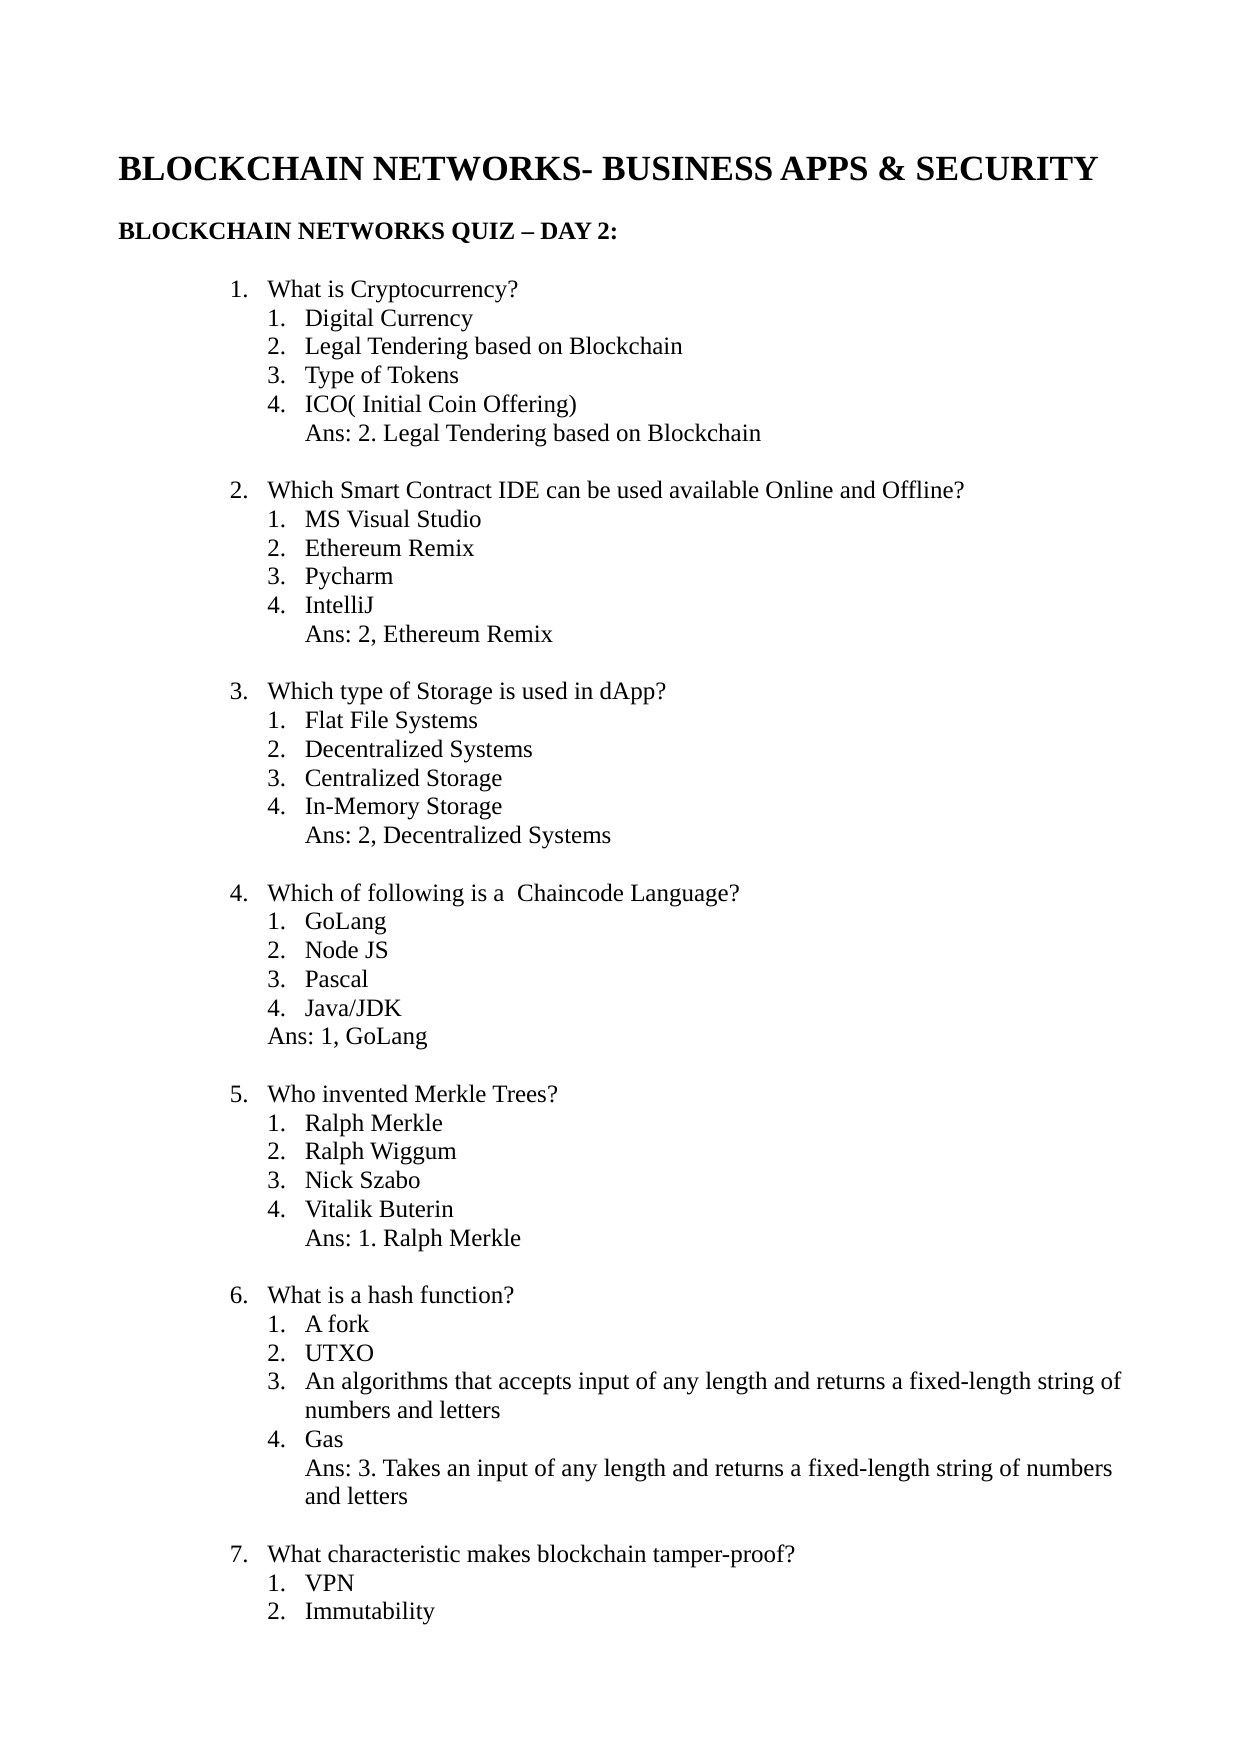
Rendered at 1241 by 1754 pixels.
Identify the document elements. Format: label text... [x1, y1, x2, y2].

list Gas [267, 1424, 1122, 1453]
list Immutability [267, 1596, 1122, 1625]
list In-Memory Storage [267, 791, 1122, 820]
text BLOCKCHAIN NETWORKS- BUSINESS APPS & SECURITY [118, 147, 1122, 188]
list Ans: 1. Ralph Merkle [267, 1223, 1122, 1251]
list Pycharm [267, 561, 1122, 590]
list Ethereum Remix [267, 533, 1122, 561]
list Ans: 1, GoLang [229, 1021, 1122, 1050]
list Flat File Systems [267, 705, 1122, 734]
list Type of Tokens [267, 360, 1122, 389]
list Ralph Wiggum [267, 1136, 1122, 1165]
list Nick Szabo [267, 1165, 1122, 1194]
text BLOCKCHAIN NETWORKS QUIZ – DAY 2: [118, 216, 1122, 245]
list VPN [267, 1568, 1122, 1596]
list ICO( Initial Coin Offering) Ans: 2. Legal Tendering based on Blockchain [267, 389, 1122, 446]
list A fork [267, 1309, 1122, 1338]
list UTXO [267, 1338, 1122, 1366]
list MS Visual Studio [267, 504, 1122, 533]
list Ans: 2, Ethereum Remix [267, 619, 1122, 648]
list Digital Currency [267, 303, 1122, 331]
list Ans: 2, Decentralized Systems [267, 820, 1122, 849]
list Who invented Merkle Trees? [229, 1079, 1122, 1108]
list Vitalik Buterin [267, 1194, 1122, 1223]
list Which of following is a Chaincode Language? [229, 878, 1122, 906]
list IntelliJ [267, 590, 1122, 619]
list Node JS [267, 935, 1122, 964]
list Centralized Storage [267, 763, 1122, 791]
list An algorithms that accepts input of any length and returns a fixed-length string of numbers and letters [267, 1366, 1122, 1424]
list What is a hash function? [229, 1280, 1122, 1309]
list Ans: 3. Takes an input of any length and returns a fixed-length string of numbers and letters [267, 1453, 1122, 1510]
list Pascal [267, 964, 1122, 993]
list Java/JDK [267, 993, 1122, 1021]
list Which Smart Contract IDE can be used available Online and Offline? [229, 475, 1122, 504]
list What characteristic makes blockchain tamper-proof? [229, 1539, 1122, 1568]
list What is Cryptocurrency? [229, 274, 1122, 303]
list Ralph Merkle [267, 1108, 1122, 1136]
list GoLang [267, 906, 1122, 935]
list Decentralized Systems [267, 734, 1122, 763]
list Which type of Storage is used in dApp? [229, 676, 1122, 705]
list Legal Tendering based on Blockchain [267, 331, 1122, 360]
